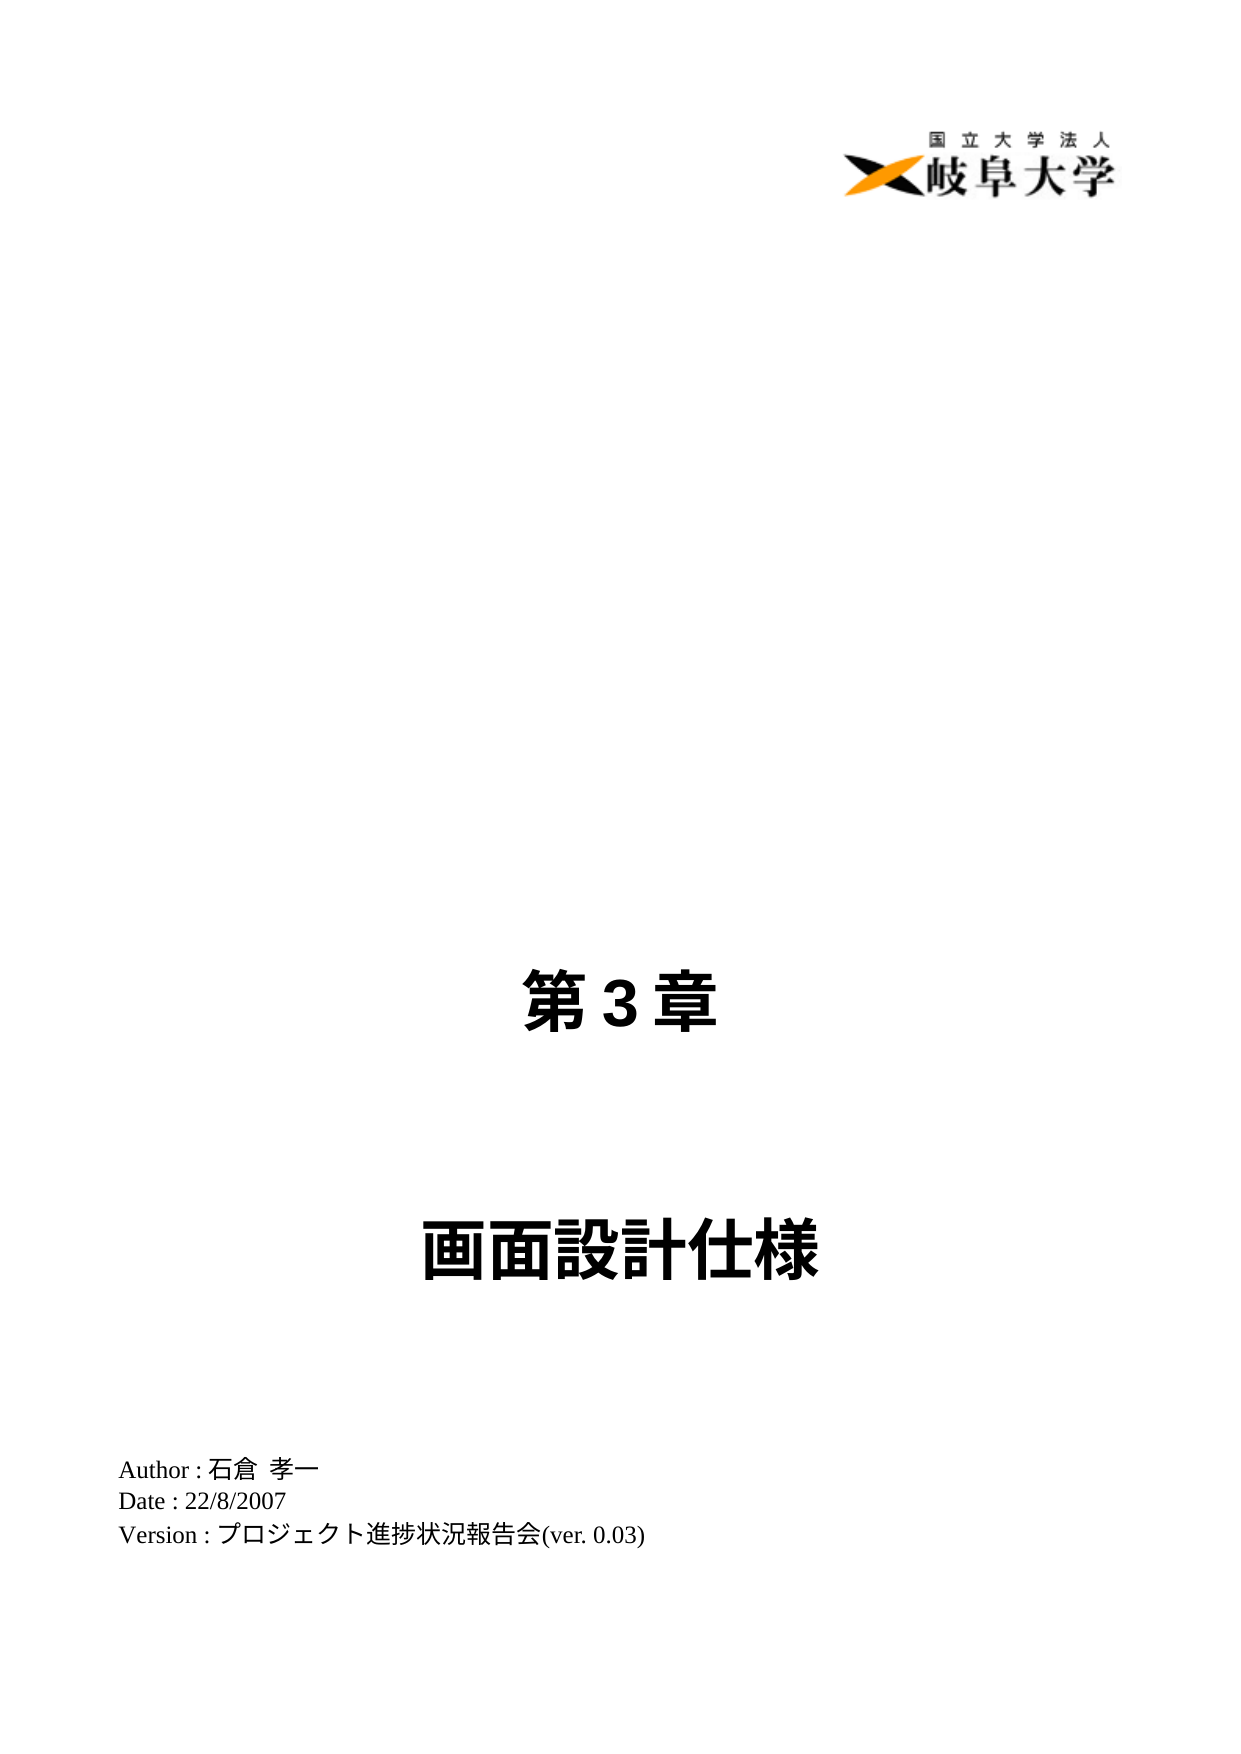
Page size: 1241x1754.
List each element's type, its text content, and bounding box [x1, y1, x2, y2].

text Version : プロジェクト進捗状況報告会(ver. 0.03) [118, 1515, 1122, 1551]
title 画面設計仕様 [118, 1197, 1122, 1294]
text Author : 石倉 孝一 [118, 1450, 1122, 1486]
text Date : 22/8/2007 [118, 1486, 1122, 1515]
picture [834, 118, 1122, 205]
title 第3章 [118, 949, 1122, 1045]
